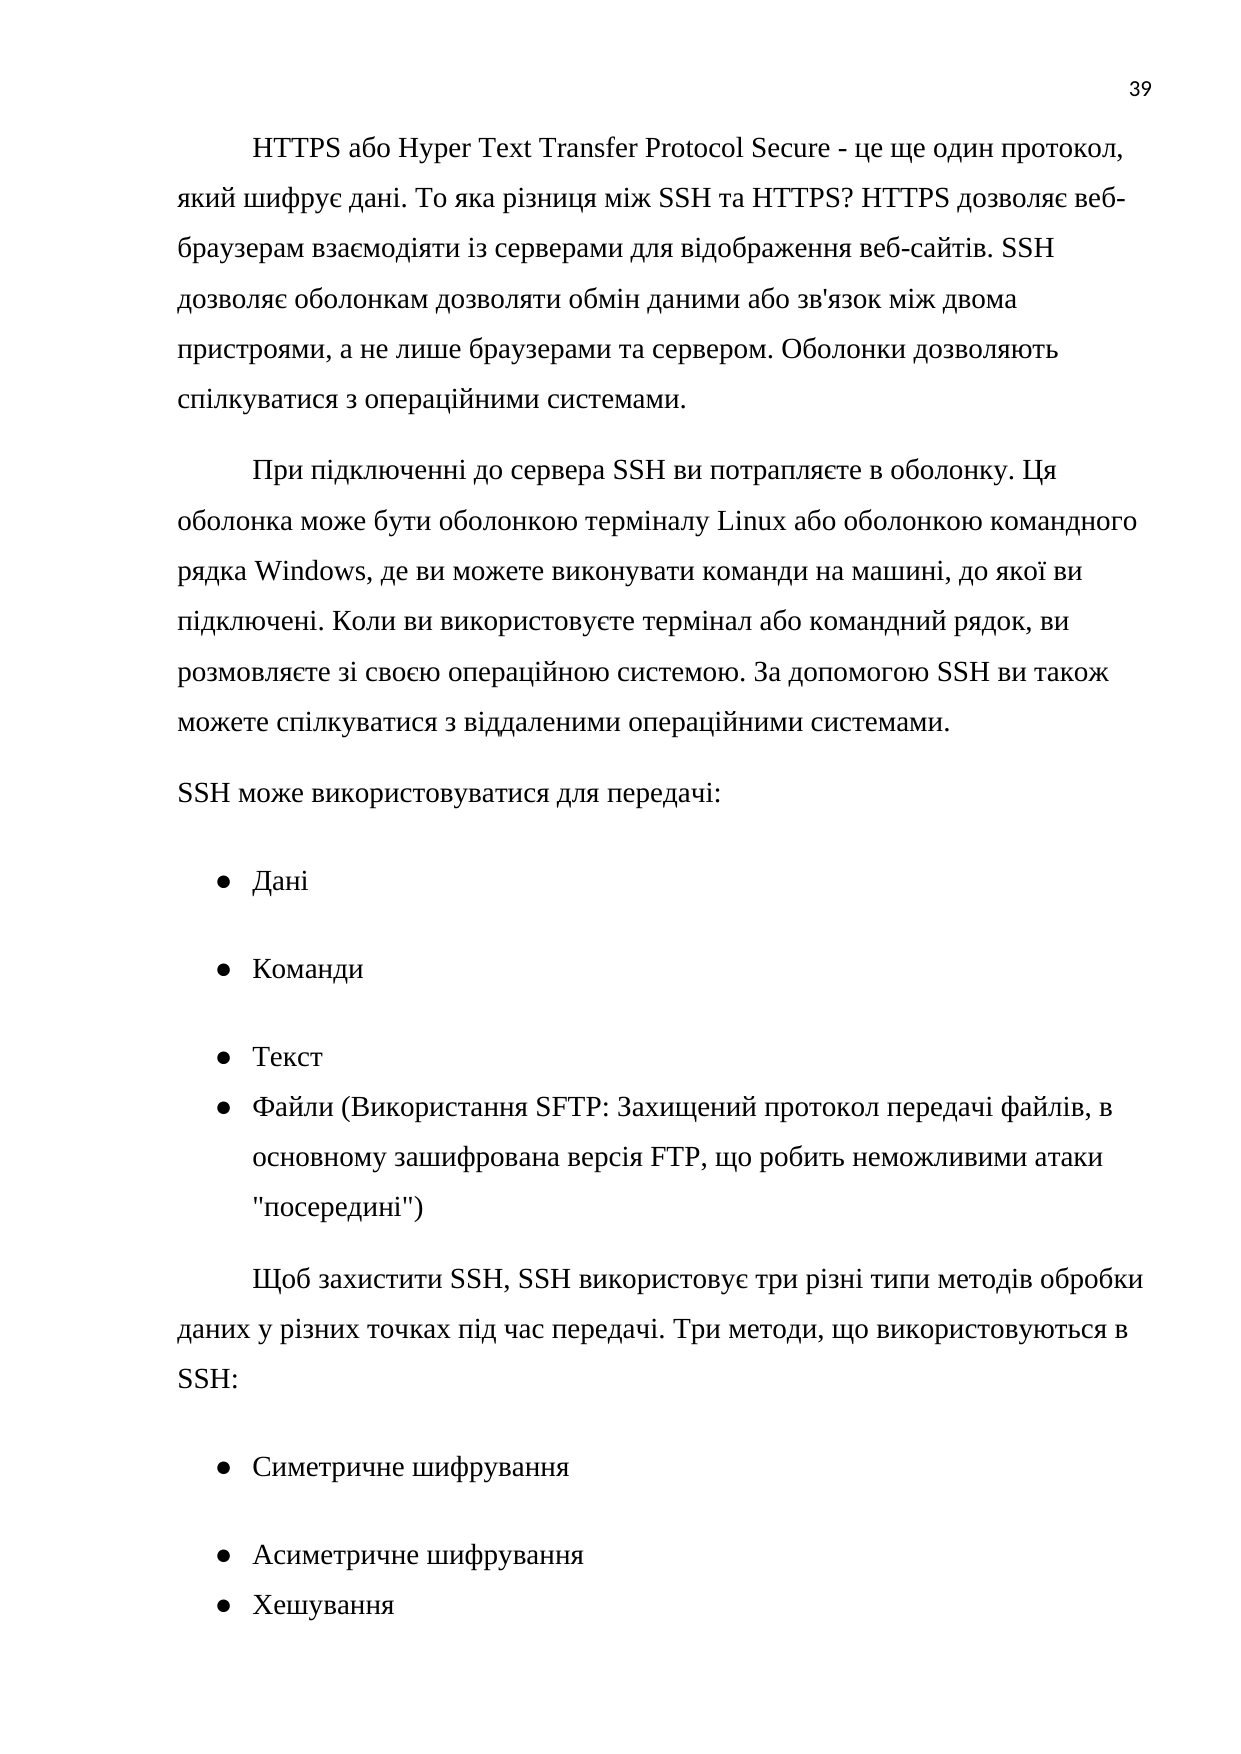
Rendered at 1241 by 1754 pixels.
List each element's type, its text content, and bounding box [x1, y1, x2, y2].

text При підключенні до сервера SSH ви потрапляєте в оболонку. Ця оболонка може бути оболонкою терміналу Linux або оболонкою командного рядка Windows, де ви можете виконувати команди на машині, до якої ви підключені. Коли ви використовуєте термінал або командний рядок, ви розмовляєте зі своєю операційною системою. За допомогою SSH ви також можете спілкуватися з віддаленими операційними системами. [177, 452, 1152, 738]
list Асиметричне шифрування [214, 1537, 1152, 1571]
list Текст [214, 1039, 1152, 1072]
list Дані [214, 863, 1152, 897]
text Щоб захистити SSH, SSH використовує три різні типи методів обробки даних у різних точках під час передачі. Три методи, що використовуються в SSH: [177, 1261, 1152, 1395]
text SSH може використовуватися для передачі: [177, 775, 1152, 809]
list Команди [214, 951, 1152, 984]
list Файли (Використання SFTP: Захищений протокол передачі файлів, в основному зашифрована версія FTP, що робить неможливими атаки "посередині") [214, 1089, 1152, 1223]
list Хешування [214, 1587, 1152, 1621]
list Симетричне шифрування [214, 1449, 1152, 1483]
text HTTPS або Hyper Text Transfer Protocol Secure - це ще один протокол, який шифрує дані. То яка різниця між SSH та HTTPS? HTTPS дозволяє веб-браузерам взаємодіяти із серверами для відображення веб-сайтів. SSH дозволяє оболонкам дозволяти обмін даними або зв'язок між двома пристроями, а не лише браузерами та сервером. Оболонки дозволяють спілкуватися з операційними системами. [177, 130, 1152, 415]
